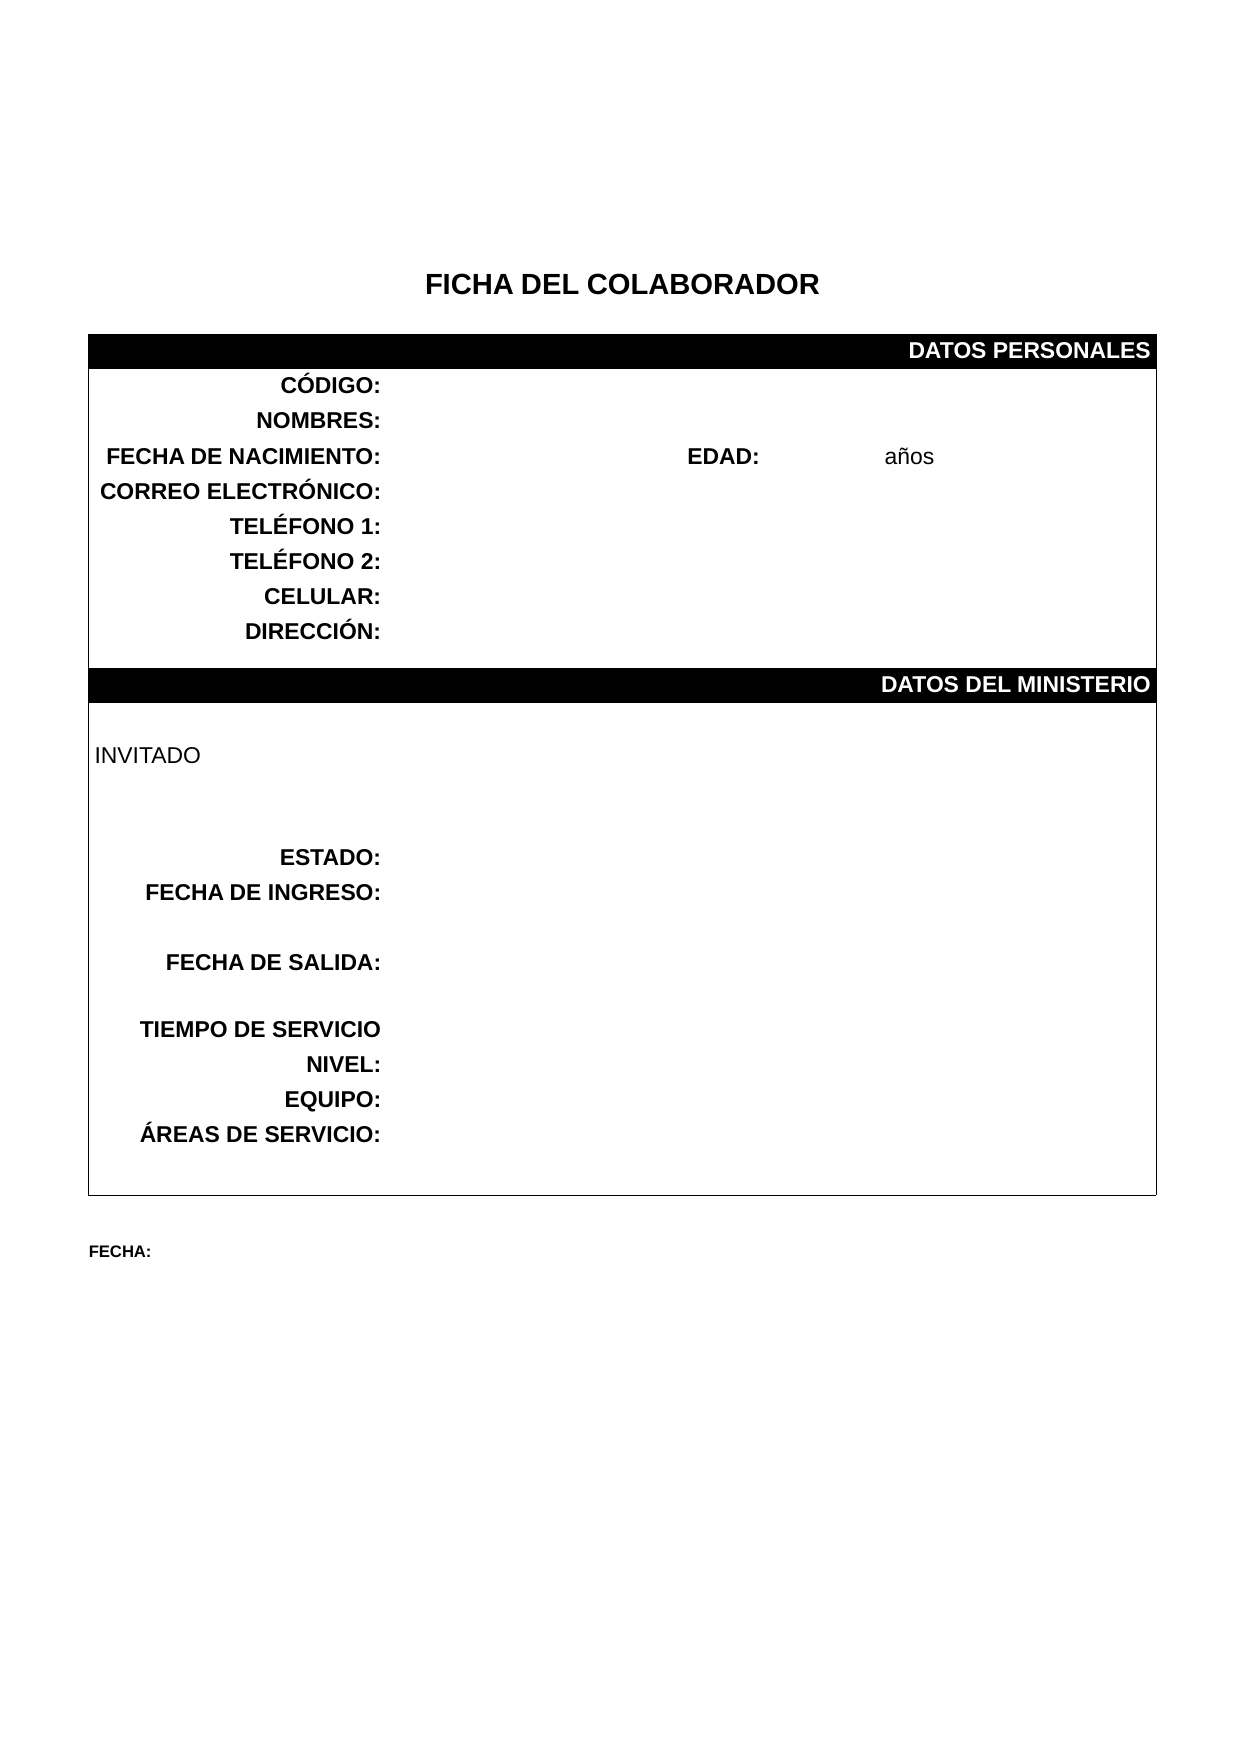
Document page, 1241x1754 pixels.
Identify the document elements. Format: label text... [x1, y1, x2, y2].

text FECHA: <time_d()> [88, 1229, 1156, 1264]
table_cell NOMBRES: [89, 404, 387, 439]
table_cell TELÉFONO 2: [89, 545, 387, 580]
table_cell FECHA DE NACIMIENTO: [89, 440, 387, 474]
table_cell <o.age_in_ministry> [387, 1013, 945, 1048]
table_cell <o.address> [387, 615, 945, 668]
table_cell NIVEL: [89, 1048, 387, 1083]
table_cell <if test="o.state!='Active'"> [89, 911, 1156, 946]
table_cell <o.team_id.name> [387, 1083, 945, 1118]
table_cell <get_selection_item(o,'state')> [387, 841, 945, 876]
table_cell [945, 1118, 1156, 1153]
table_cell <age(o.id)> años [765, 440, 945, 474]
text <if test="o!=objects[len(objects)-1] and len(objects)>1"> [88, 1410, 1156, 1433]
table_cell <o.end_service> [387, 946, 945, 981]
table_cell [945, 1048, 1156, 1083]
table_cell <o.telef1> [387, 510, 657, 545]
table_cell [89, 1179, 1156, 1195]
table_cell <o.mobile> [387, 580, 657, 615]
table_cell DATOS DEL MINISTERIO [89, 668, 1156, 703]
table_cell <o.email> [387, 475, 945, 510]
table_cell FECHA DE SALIDA: [89, 946, 387, 981]
table_cell [945, 369, 1156, 668]
table_cell [657, 545, 945, 580]
table_cell EDAD: [657, 440, 765, 474]
table_cell CORREO ELECTRÓNICO: [89, 475, 387, 510]
table_header [89, 1433, 1156, 1468]
text <for each="o in objects"> [88, 176, 1156, 200]
table_cell <o.name> [387, 404, 945, 439]
table_cell EQUIPO: [89, 1083, 387, 1118]
table_cell FECHA DE INGRESO: [89, 876, 387, 911]
table_cell ÁREAS DE SERVICIO: [89, 1118, 387, 1153]
table_cell [657, 580, 945, 615]
table_cell </if> [89, 981, 1156, 1012]
table_cell TELÉFONO 1: [89, 510, 387, 545]
table_cell </if> [89, 774, 1156, 805]
table_cell ESTADO: [89, 841, 387, 876]
table_cell <o.level_id.name> [387, 1048, 945, 1083]
table_cell [945, 841, 1156, 876]
table_cell DIRECCIÓN: [89, 615, 387, 668]
table_cell <areas(o.id)> [387, 1118, 945, 1153]
table_cell <birth(o.id)> [387, 440, 657, 474]
table_cell CELULAR: [89, 580, 387, 615]
table_cell <if test="o.type=='Collaborator'"> [89, 805, 1156, 841]
table_cell [945, 1083, 1156, 1118]
table_cell [945, 946, 1156, 981]
table_cell CÓDIGO: [89, 369, 387, 404]
table_cell [657, 510, 945, 545]
text FICHA DEL COLABORADOR [88, 267, 1156, 301]
table_cell </if> [89, 1153, 1156, 1179]
table_cell <join_date(o.id)> [387, 876, 945, 911]
table_cell <o.telef2> [387, 545, 657, 580]
table_cell <if test="o.type=='Others'"> [89, 703, 1156, 739]
table_cell [945, 1013, 1156, 1048]
table_cell <o.code> [387, 369, 945, 404]
table_cell [945, 876, 1156, 911]
table_cell TIEMPO DE SERVICIO [89, 1013, 387, 1048]
table_header DATOS PERSONALES [89, 335, 1156, 369]
table_cell INVITADO [89, 739, 1156, 774]
